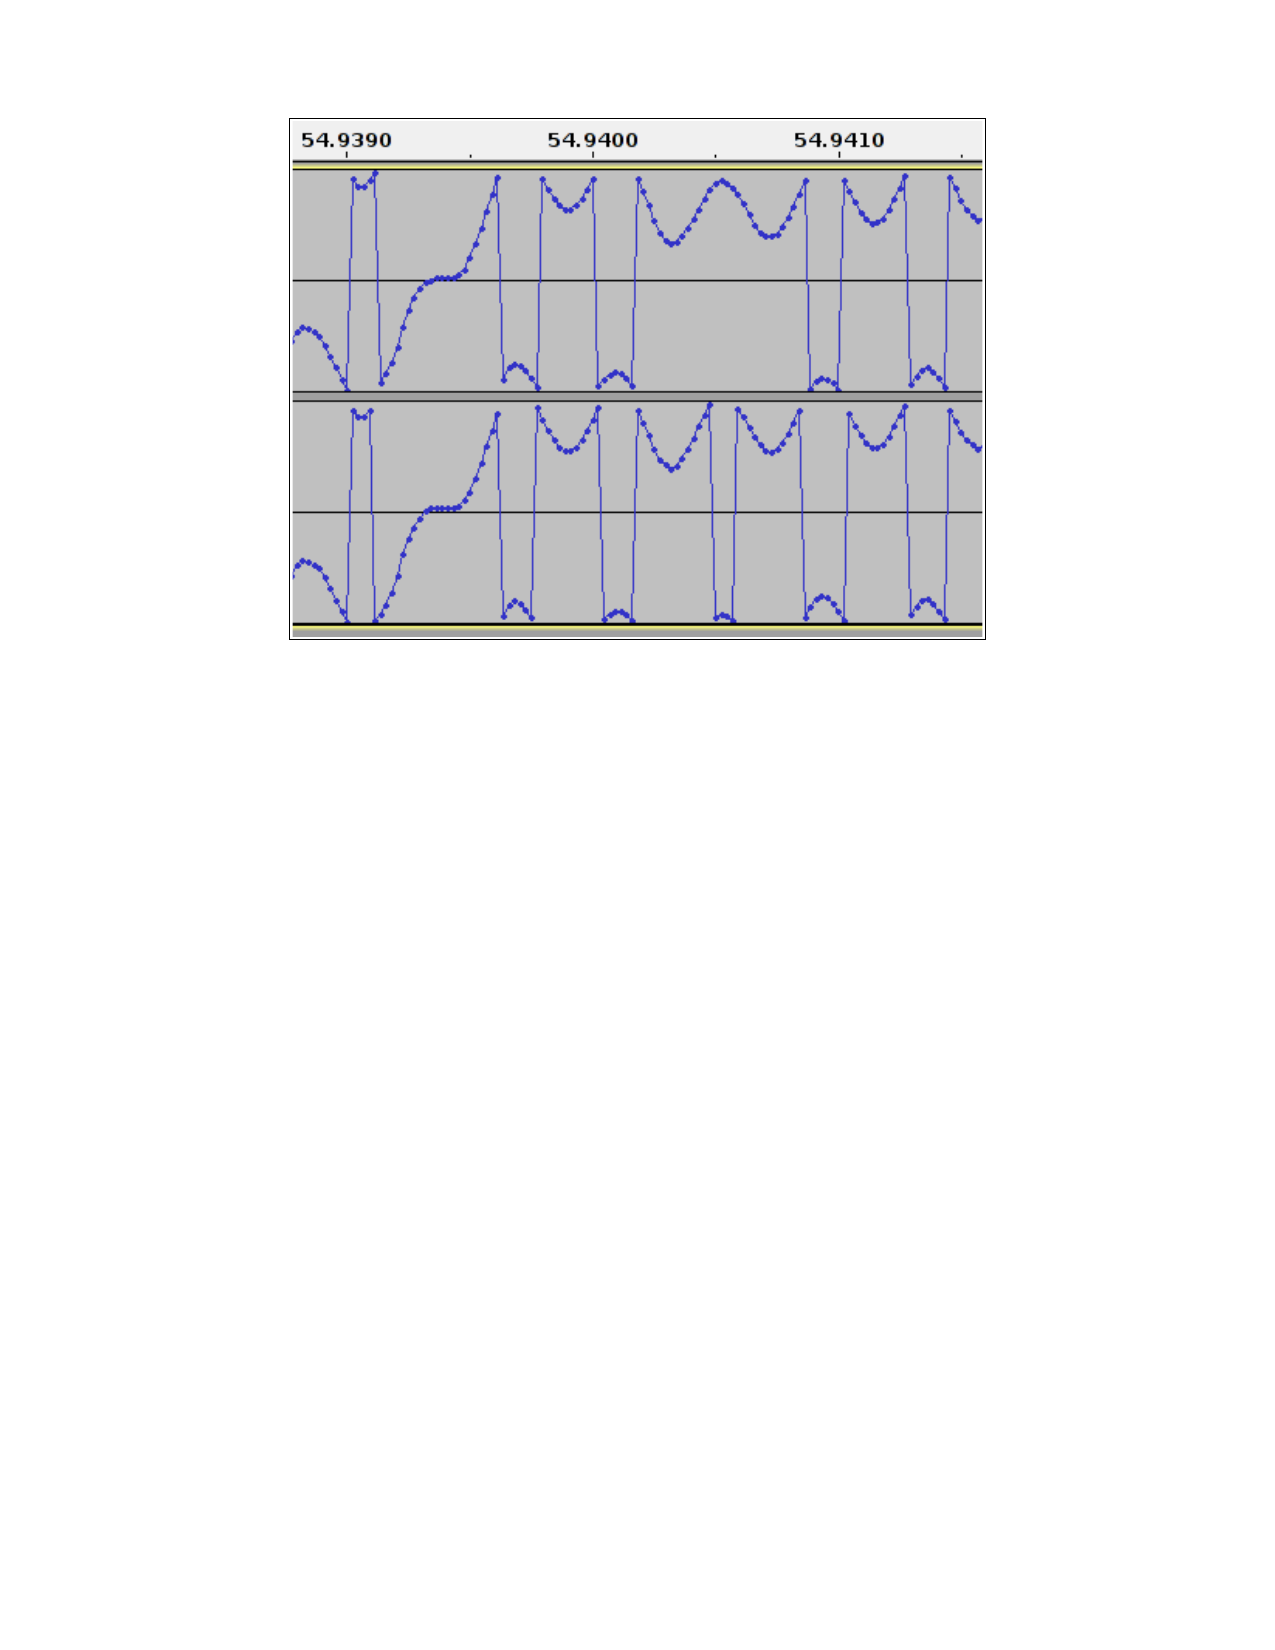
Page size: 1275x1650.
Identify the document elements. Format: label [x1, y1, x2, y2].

picture [292, 121, 983, 637]
